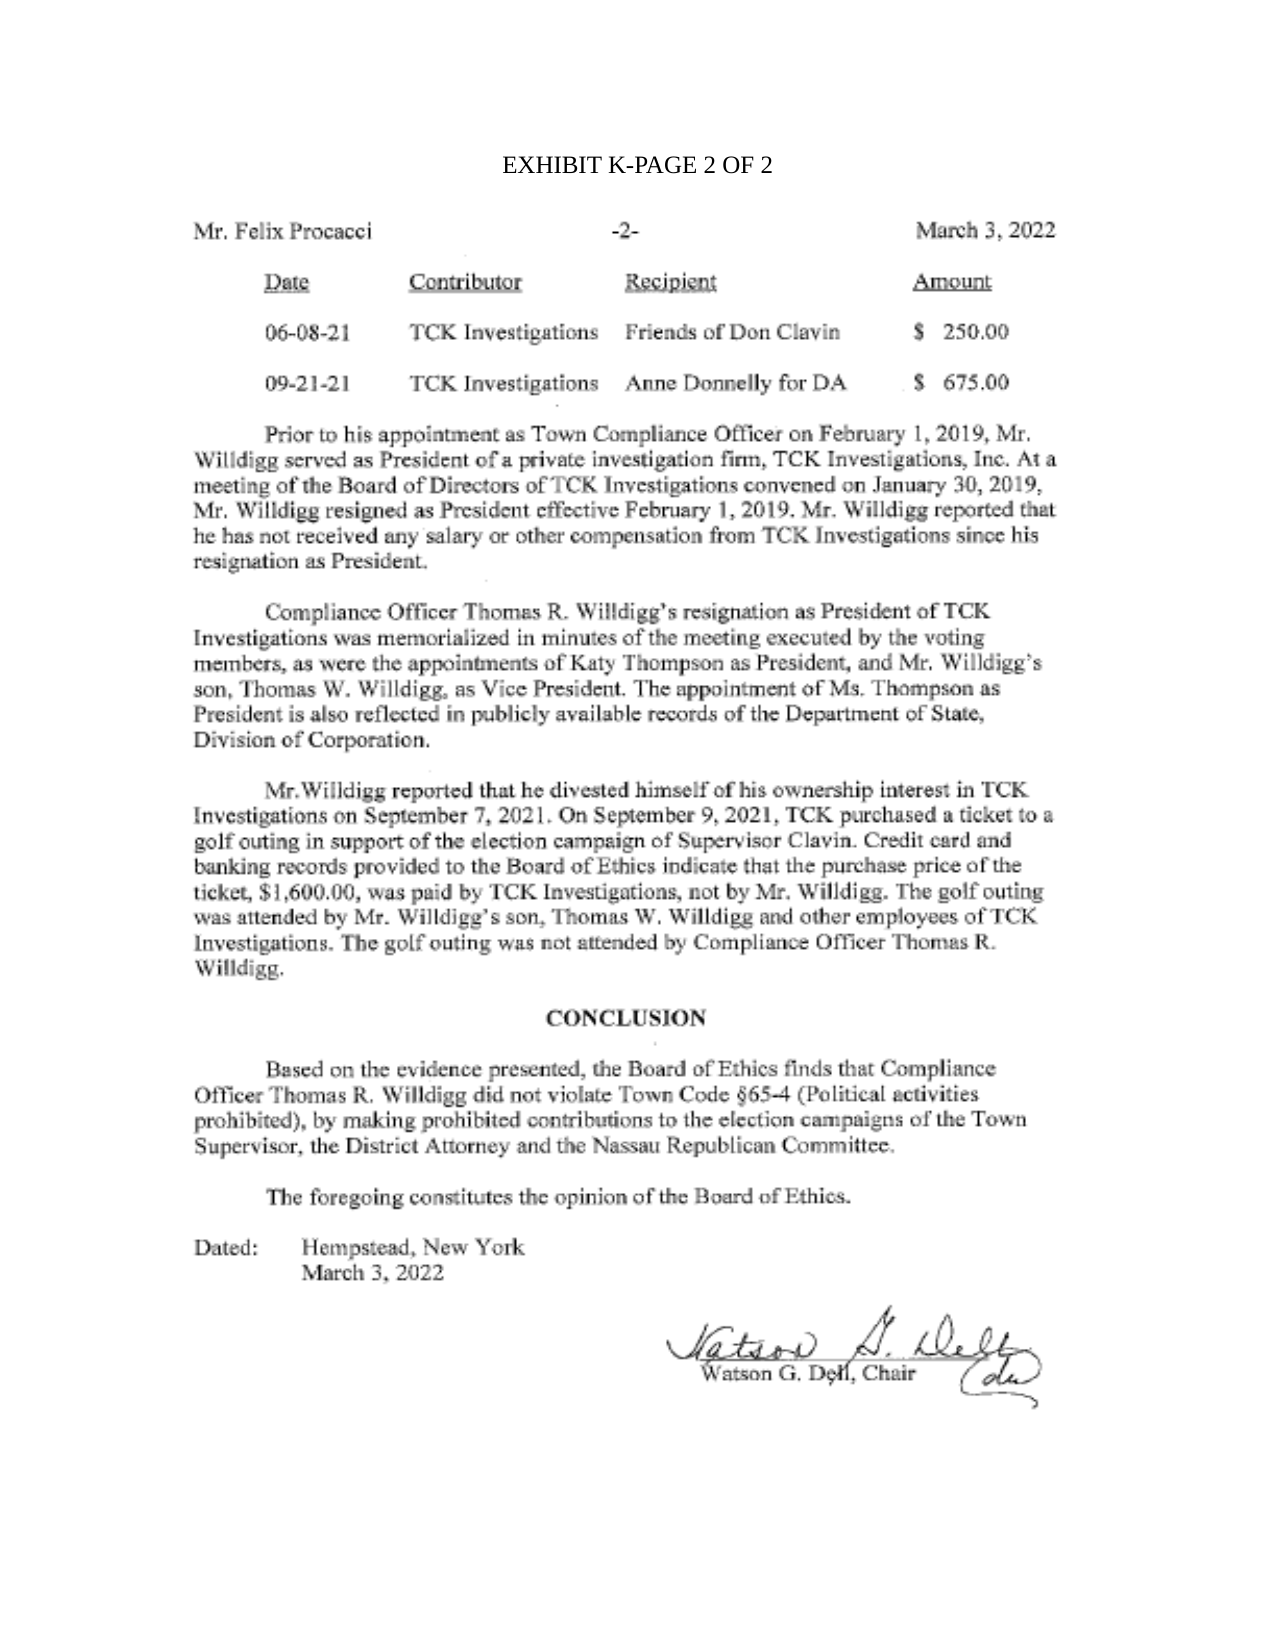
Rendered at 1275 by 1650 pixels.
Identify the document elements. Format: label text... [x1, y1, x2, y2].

text EXHIBIT K-PAGE 2 OF 2 [150, 150, 1125, 179]
picture [175, 207, 1100, 1423]
